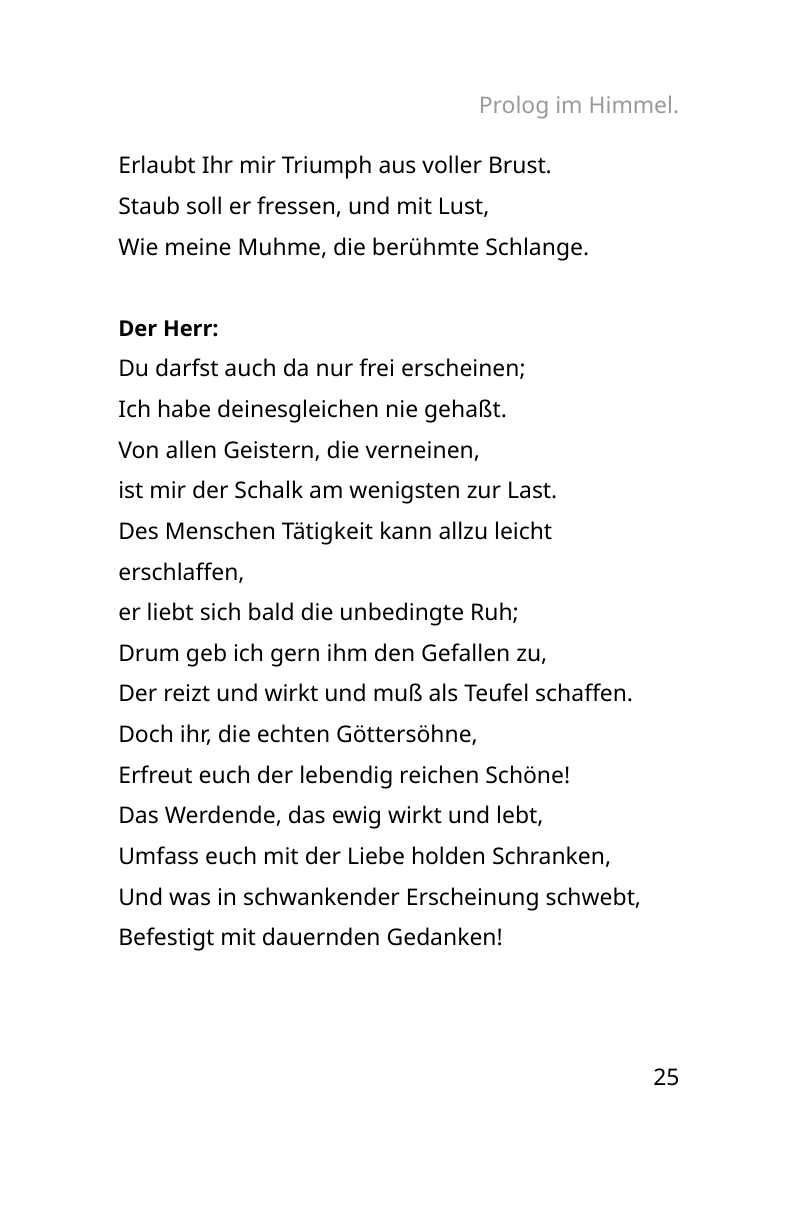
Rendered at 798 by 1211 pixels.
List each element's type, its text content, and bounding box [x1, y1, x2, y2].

text Der Herr: Du darfst auch da nur frei erscheinen; Ich habe deinesgleichen nie gehaßt. Von allen Geistern, die verneinen, ist mir der Schalk am wenigsten zur Last. Des Menschen Tätigkeit kann allzu leicht erschlaffen, er liebt sich bald die unbedingte Ruh; Drum geb ich gern ihm den Gefallen zu, Der reizt und wirkt und muß als Teufel schaffen. Doch ihr, die echten Göttersöhne, Erfreut euch der lebendig reichen Schöne! Das Werdende, das ewig wirkt und lebt, Umfass euch mit der Liebe holden Schranken, Und was in schwankender Erscheinung schwebt, Befestigt mit dauernden Gedanken! [118, 289, 679, 952]
text Erlaubt Ihr mir Triumph aus voller Brust. Staub soll er fressen, und mit Lust, Wie meine Muhme, die berühmte Schlange. [118, 149, 679, 262]
